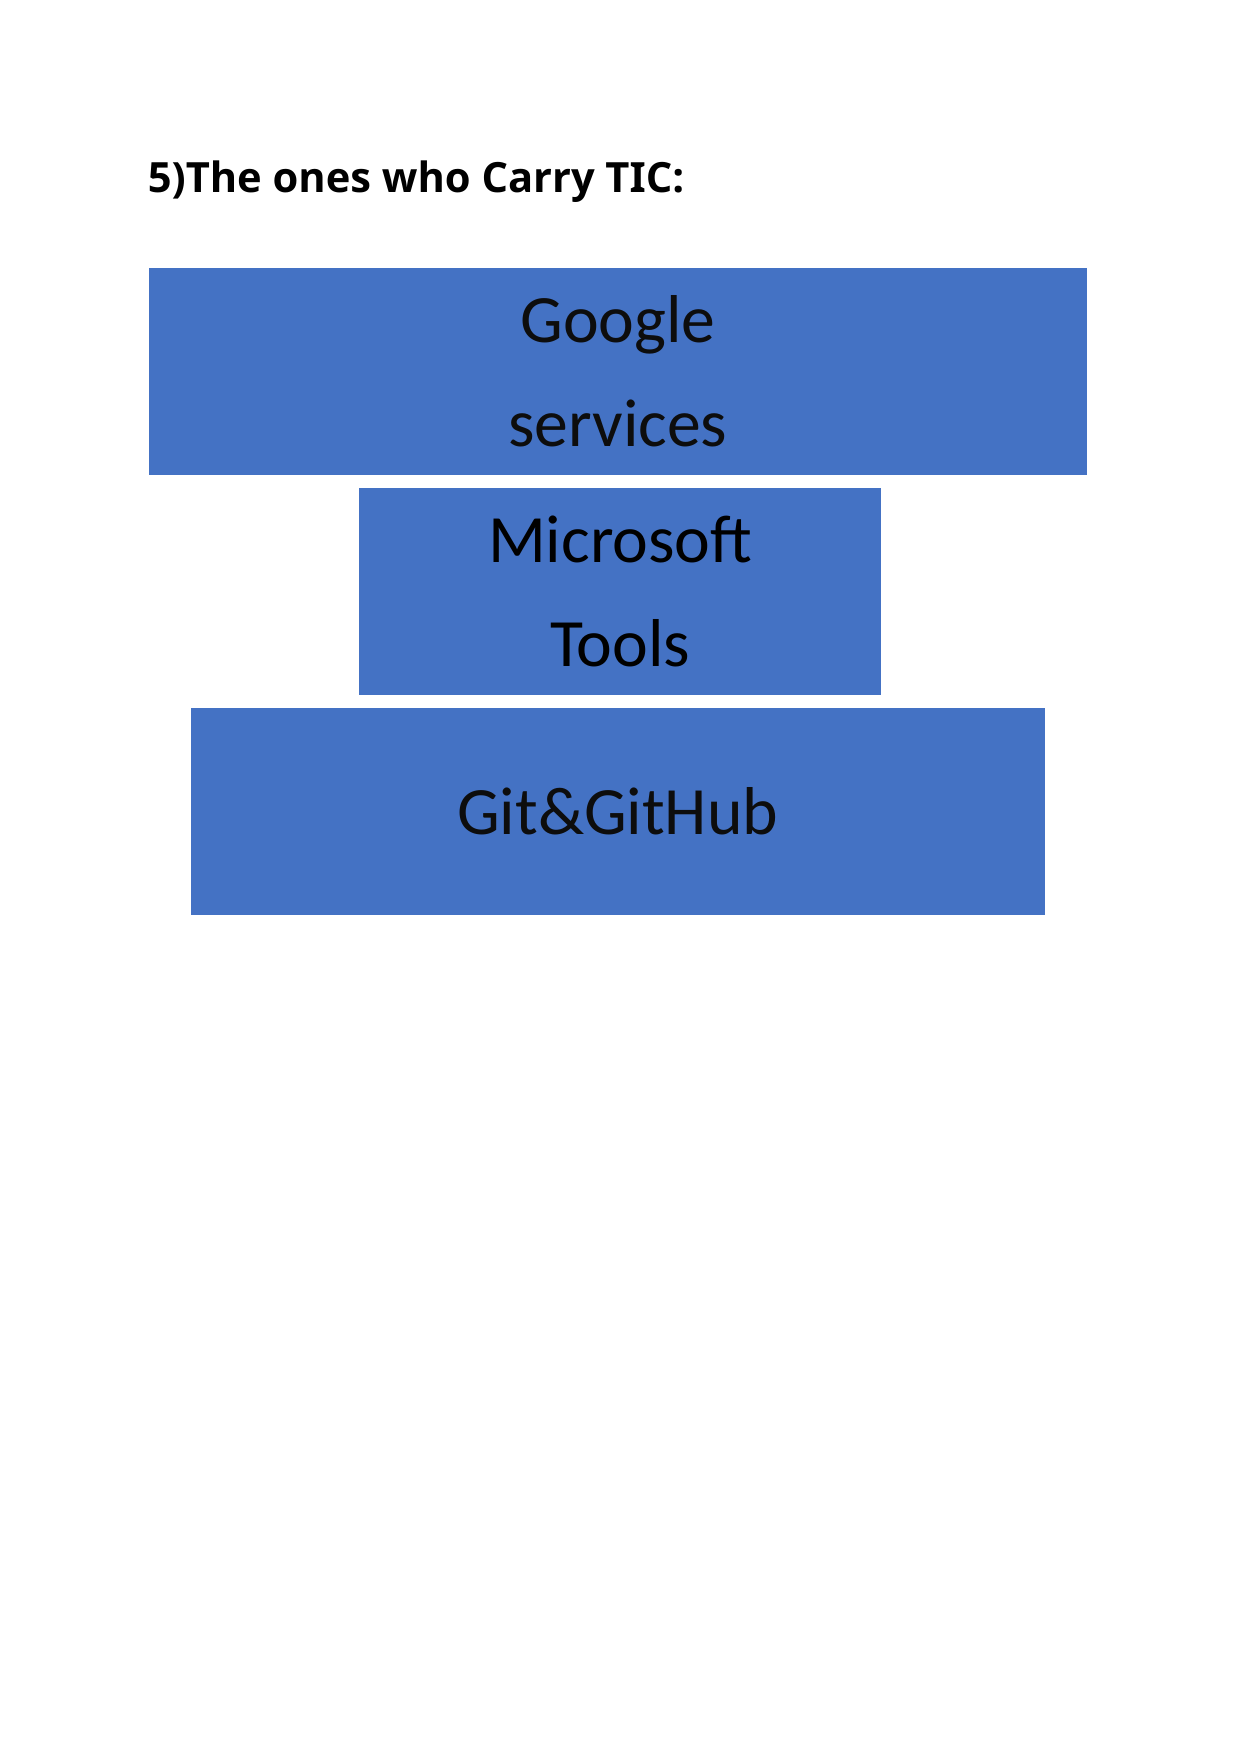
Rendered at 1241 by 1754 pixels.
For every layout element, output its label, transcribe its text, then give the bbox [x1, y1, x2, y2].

subtitle 5)The ones who Carry TIC: [148, 148, 1093, 204]
